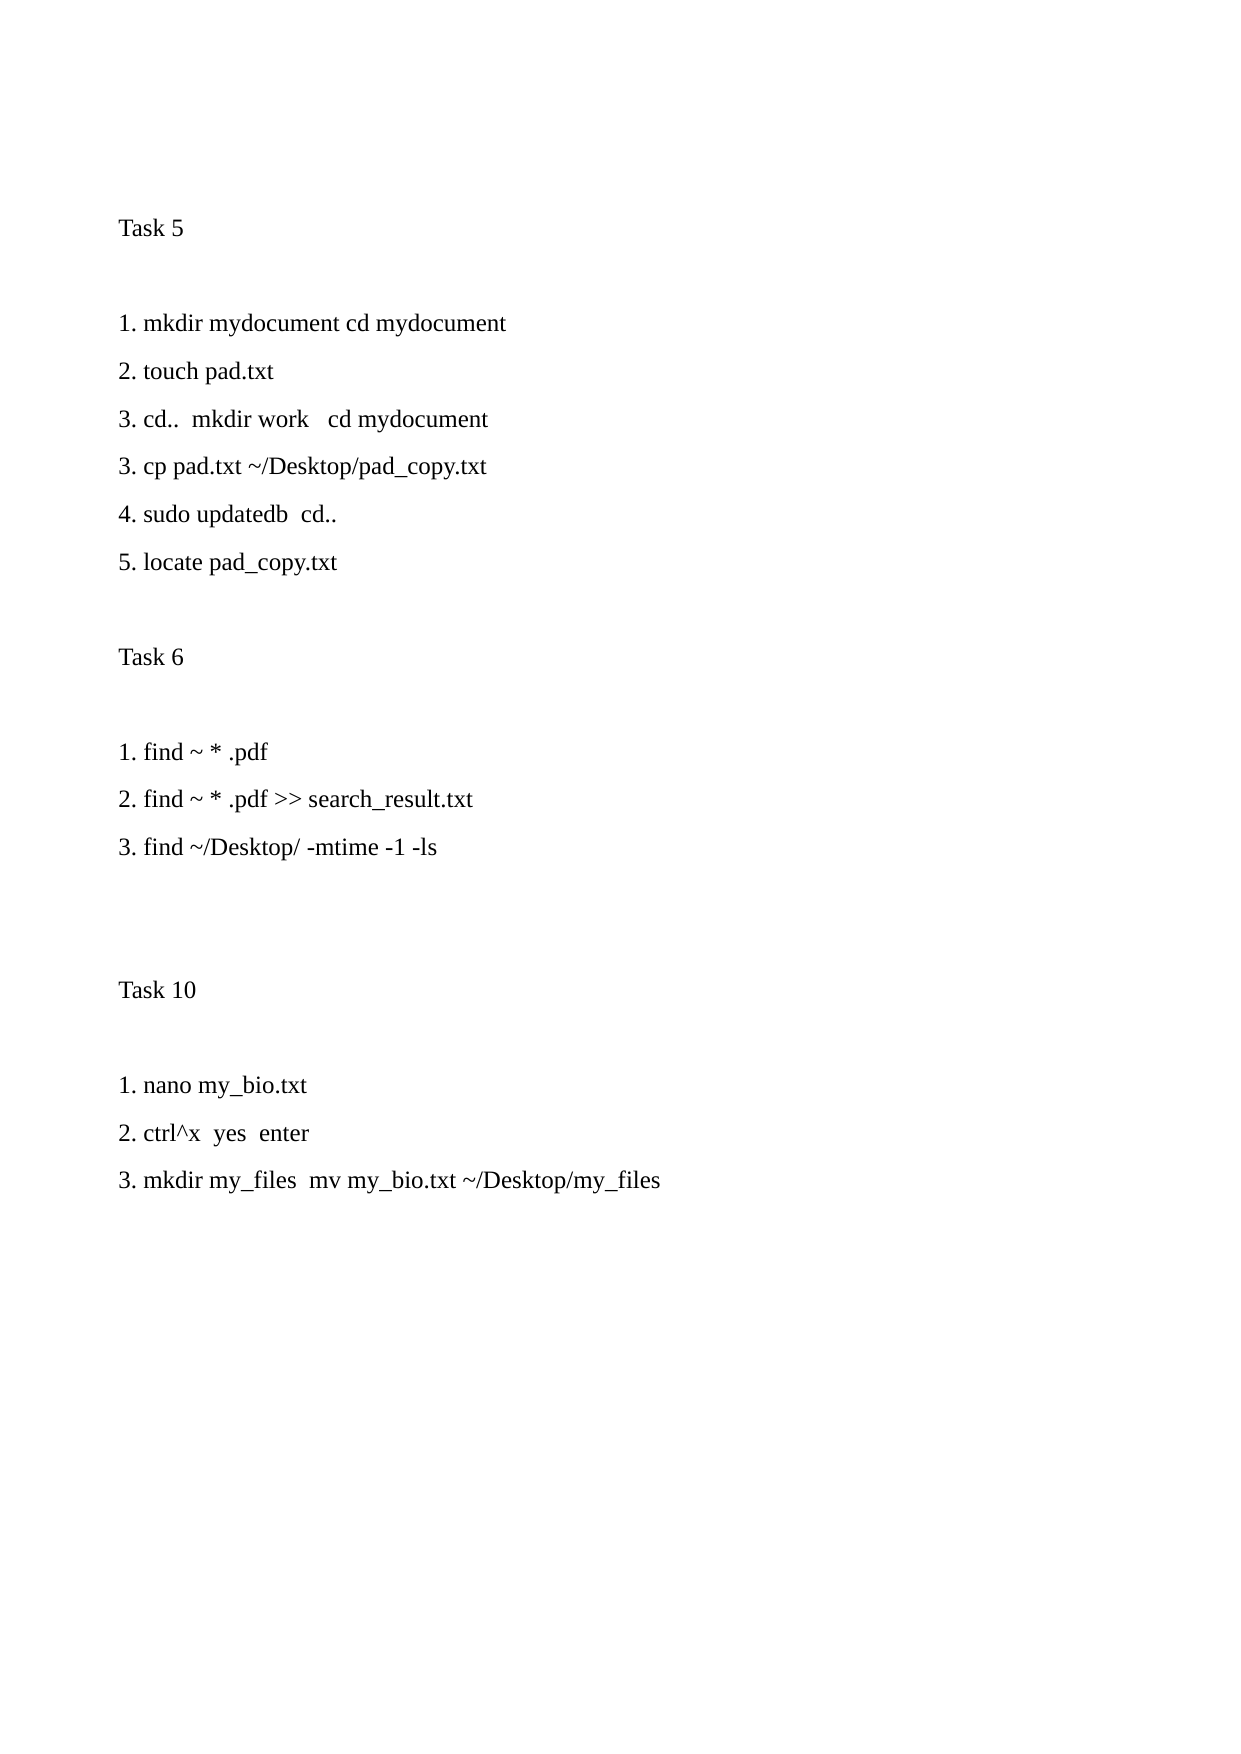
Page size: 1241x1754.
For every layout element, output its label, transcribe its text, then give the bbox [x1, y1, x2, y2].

text 5. locate pad_copy.txt [118, 547, 1122, 575]
text 2. touch pad.txt [118, 356, 1122, 385]
text 3. cp pad.txt ~/Desktop/pad_copy.txt [118, 451, 1122, 480]
text 2. find ~ * .pdf >> search_result.txt [118, 784, 1122, 813]
text 3. mkdir my_files mv my_bio.txt ~/Desktop/my_files [118, 1165, 1122, 1194]
text Task 10 [118, 975, 1122, 1004]
text 1. nano my_bio.txt [118, 1070, 1122, 1099]
text 3. cd.. mkdir work cd mydocument [118, 404, 1122, 432]
text 4. sudo updatedb cd.. [118, 499, 1122, 528]
text 1. mkdir mydocument cd mydocument [118, 308, 1122, 337]
text 3. find ~/Desktop/ -mtime -1 -ls [118, 832, 1122, 861]
text Task 5 [118, 213, 1122, 242]
text 2. ctrl^x yes enter [118, 1118, 1122, 1147]
text Task 6 [118, 642, 1122, 671]
text 1. find ~ * .pdf [118, 737, 1122, 766]
